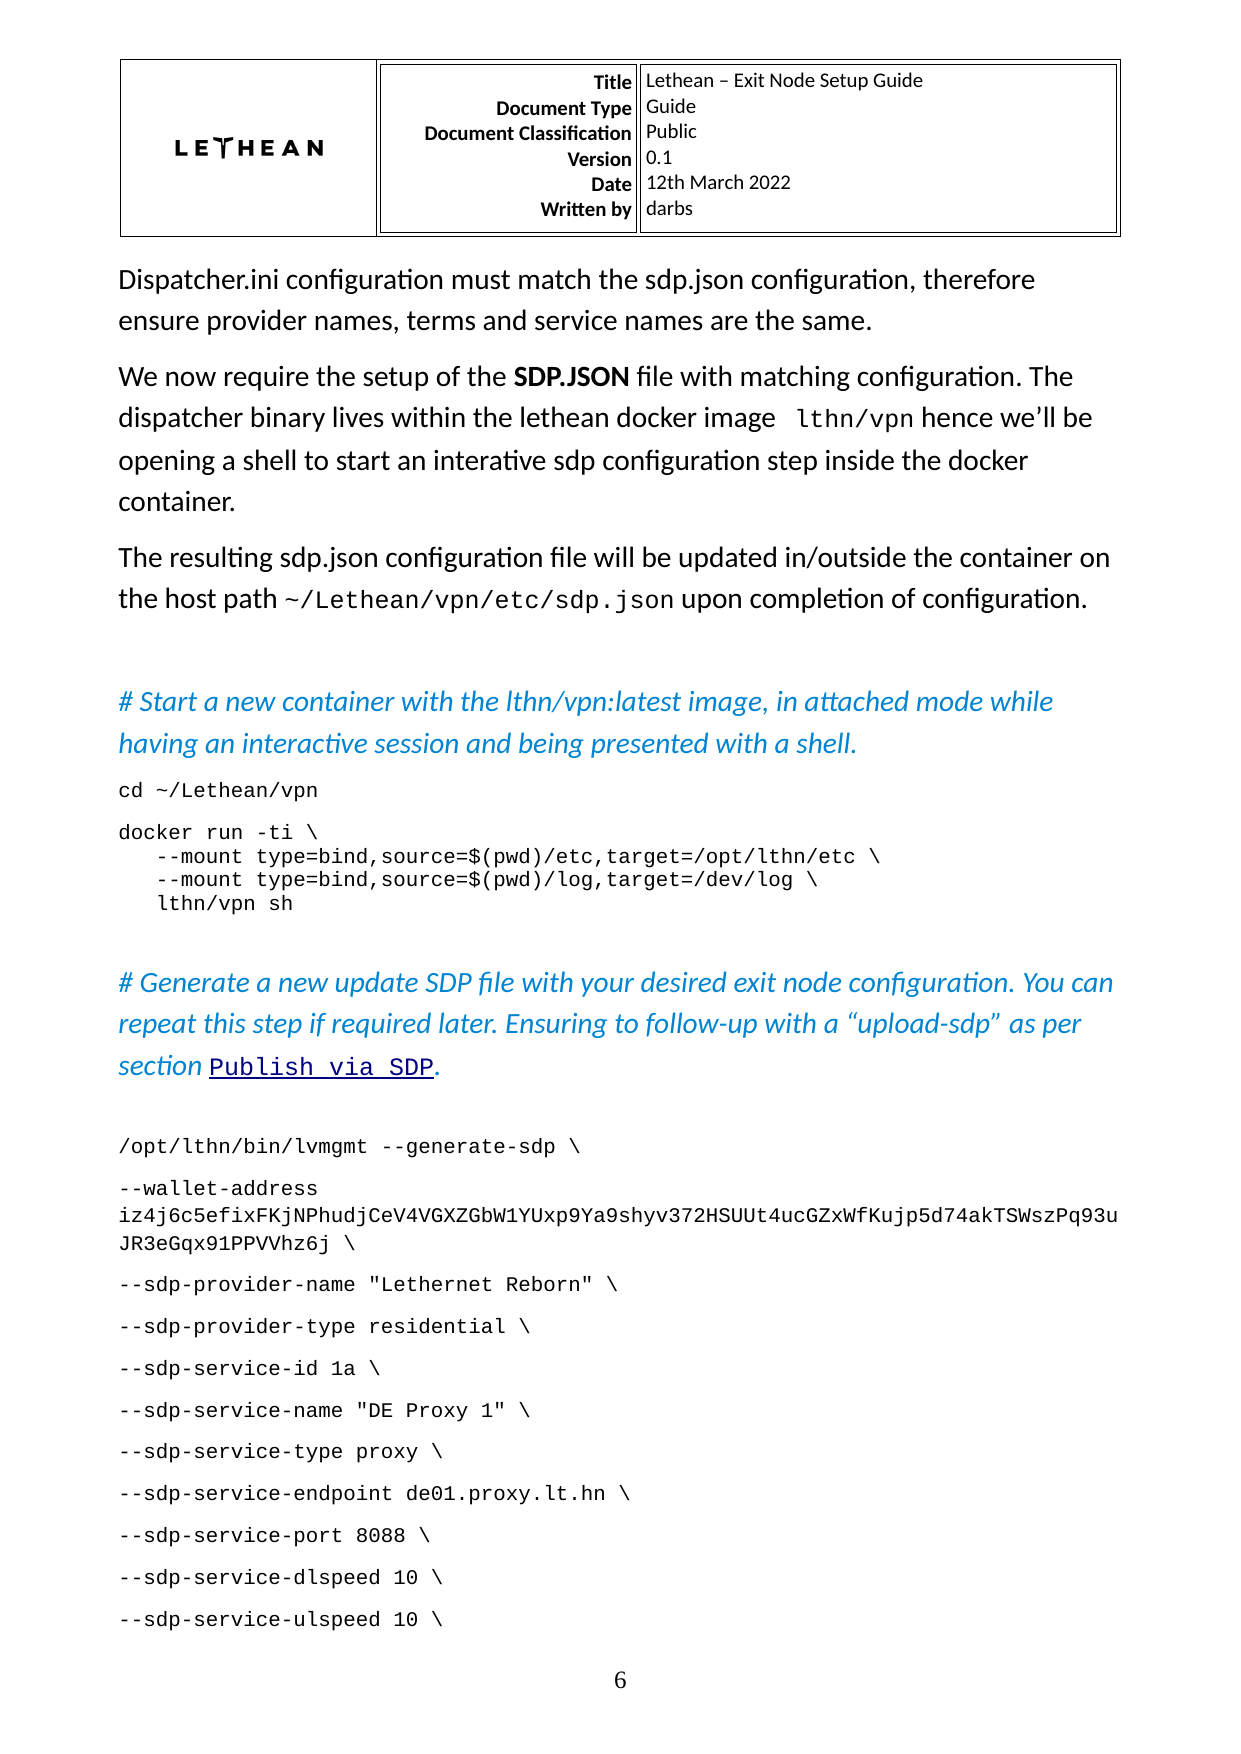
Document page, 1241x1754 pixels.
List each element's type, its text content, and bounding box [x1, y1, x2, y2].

text --sdp-service-port 8088 \ [118, 1525, 1122, 1549]
text --sdp-service-name "DE Proxy 1" \ [118, 1400, 1122, 1423]
text --sdp-service-endpoint de01.proxy.lt.hn \ [118, 1483, 1122, 1507]
text --mount type=bind,source=$(pwd)/etc,target=/opt/lthn/etc \ [118, 846, 1122, 869]
text The resulting sdp.json configuration file will be updated in/outside the container on the host path ~/Lethean/vpn/etc/sdp.json upon completion of configuration. [118, 539, 1122, 616]
text /opt/lthn/bin/lvmgmt --generate-sdp \ [118, 1137, 1122, 1160]
text --wallet-address iz4j6c5efixFKjNPhudjCeV4VGXZGbW1YUxp9Ya9shyv372HSUUt4ucGZxWfKujp5d74akTSWszPq93uJR3eGqx91PPVVhz6j \ [118, 1178, 1122, 1256]
text --sdp-provider-name "Lethernet Reborn" \ [118, 1274, 1122, 1298]
text --sdp-service-dlspeed 10 \ [118, 1567, 1122, 1591]
text Dispatcher.ini configuration must match the sdp.json configuration, therefore ensure provider names, terms and service names are the same. [118, 261, 1122, 338]
text --sdp-service-id 1a \ [118, 1358, 1122, 1382]
picture [125, 62, 373, 234]
text --sdp-service-ulspeed 10 \ [118, 1609, 1122, 1632]
text lthn/vpn sh [118, 893, 1122, 917]
text --mount type=bind,source=$(pwd)/log,target=/dev/log \ [118, 869, 1122, 893]
text # Start a new container with the lthn/vpn:latest image, in attached mode while having an interactive session and being presented with a shell. [118, 683, 1122, 760]
text # Generate a new update SDP file with your desired exit node configuration. You can repeat this step if required later. Ensuring to follow-up with a “upload-sdp” as per section Publish via SDP. [118, 964, 1122, 1117]
text cd ~/Lethean/vpn [118, 780, 1122, 804]
text --sdp-provider-type residential \ [118, 1316, 1122, 1340]
text docker run -ti \ [118, 822, 1122, 846]
text --sdp-service-type proxy \ [118, 1442, 1122, 1465]
text We now require the setup of the SDP.JSON file with matching configuration. The dispatcher binary lives within the lethean docker image lthn/vpn hence we’ll be opening a shell to start an interative sdp configuration step inside the docker container. [118, 358, 1122, 519]
